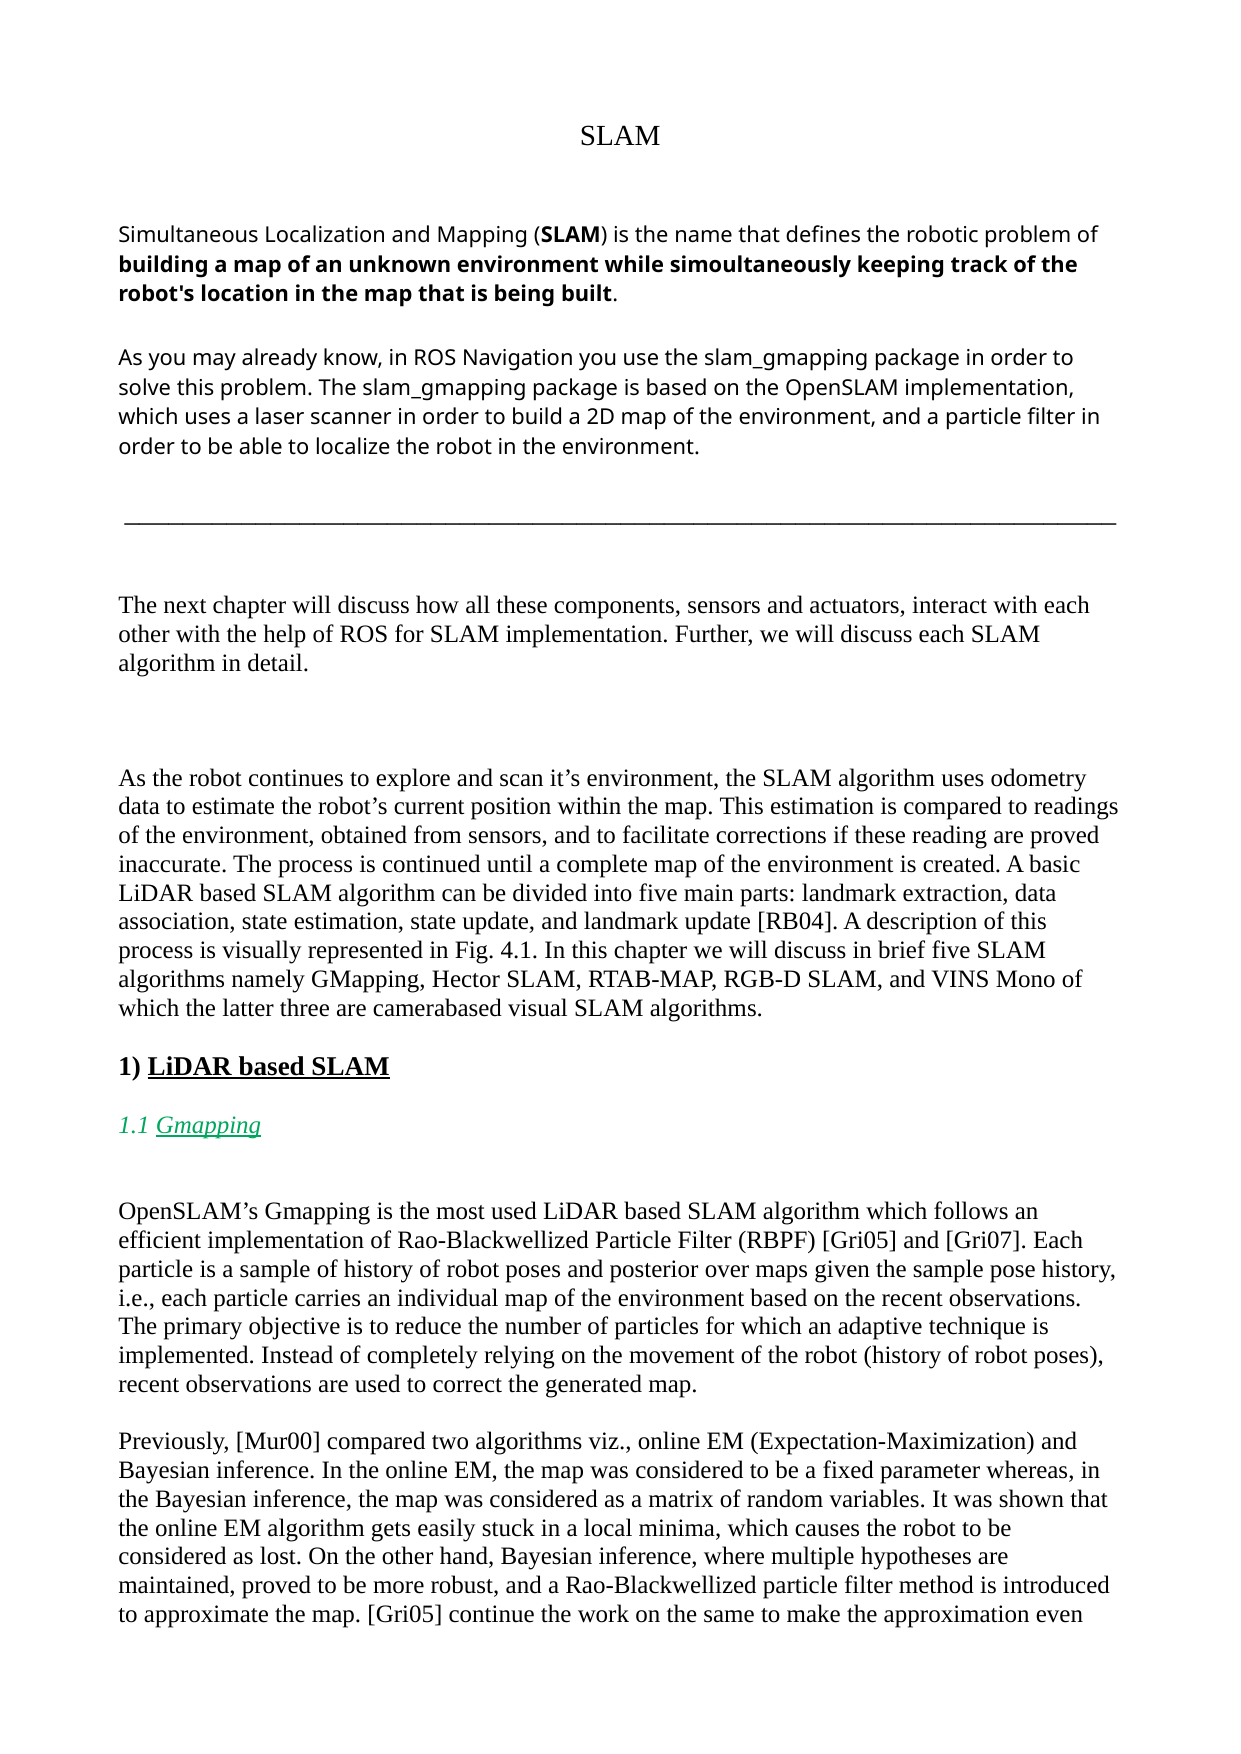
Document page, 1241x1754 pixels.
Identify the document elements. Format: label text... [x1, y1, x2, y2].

text ____________________________________________________________________ [118, 494, 1122, 528]
text As the robot continues to explore and scan it’s environment, the SLAM algorithm uses odometry data to estimate the robot’s current position within the map. This estimation is compared to readings of the environment, obtained from sensors, and to facilitate corrections if these reading are proved inaccurate. The process is continued until a complete map of the environment is created. A basic LiDAR based SLAM algorithm can be divided into five main parts: landmark extraction, data association, state estimation, state update, and landmark update [RB04]. A description of this process is visually represented in Fig. 4.1. In this chapter we will discuss in brief five SLAM algorithms namely GMapping, Hector SLAM, RTAB-MAP, RGB-D SLAM, and VINS Mono of which the latter three are camerabased visual SLAM algorithms. [118, 763, 1122, 1021]
text 1.1 Gmapping [118, 1110, 1122, 1139]
text 1) LiDAR based SLAM [118, 1050, 1122, 1081]
text As you may already know, in ROS Navigation you use the slam_gmapping package in order to solve this problem. The slam_gmapping package is based on the OpenSLAM implementation, which uses a laser scanner in order to build a 2D map of the environment, and a particle filter in order to be able to localize the robot in the environment. [118, 342, 1122, 461]
text Previously, [Mur00] compared two algorithms viz., online EM (Expectation-Maximization) and Bayesian inference. In the online EM, the map was considered to be a fixed parameter whereas, in the Bayesian inference, the map was considered as a matrix of random variables. It was shown that the online EM algorithm gets easily stuck in a local minima, which causes the robot to be considered as lost. On the other hand, Bayesian inference, where multiple hypotheses are maintained, proved to be more robust, and a Rao-Blackwellized particle filter method is introduced to approximate the map. [Gri05] continue the work on the same to make the approximation even [118, 1426, 1122, 1628]
text Simultaneous Localization and Mapping (SLAM) is the name that defines the robotic problem of building a map of an unknown environment while simoultaneously keeping track of the robot's location in the map that is being built. [118, 219, 1122, 308]
text SLAM [118, 118, 1122, 152]
text OpenSLAM’s Gmapping is the most used LiDAR based SLAM algorithm which follows an efficient implementation of Rao-Blackwellized Particle Filter (RBPF) [Gri05] and [Gri07]. Each particle is a sample of history of robot poses and posterior over maps given the sample pose history, i.e., each particle carries an individual map of the environment based on the recent observations. The primary objective is to reduce the number of particles for which an adaptive technique is implemented. Instead of completely relying on the movement of the robot (history of robot poses), recent observations are used to correct the generated map. [118, 1196, 1122, 1398]
text The next chapter will discuss how all these components, sensors and actuators, interact with each other with the help of ROS for SLAM implementation. Further, we will discuss each SLAM algorithm in detail. [118, 590, 1122, 676]
